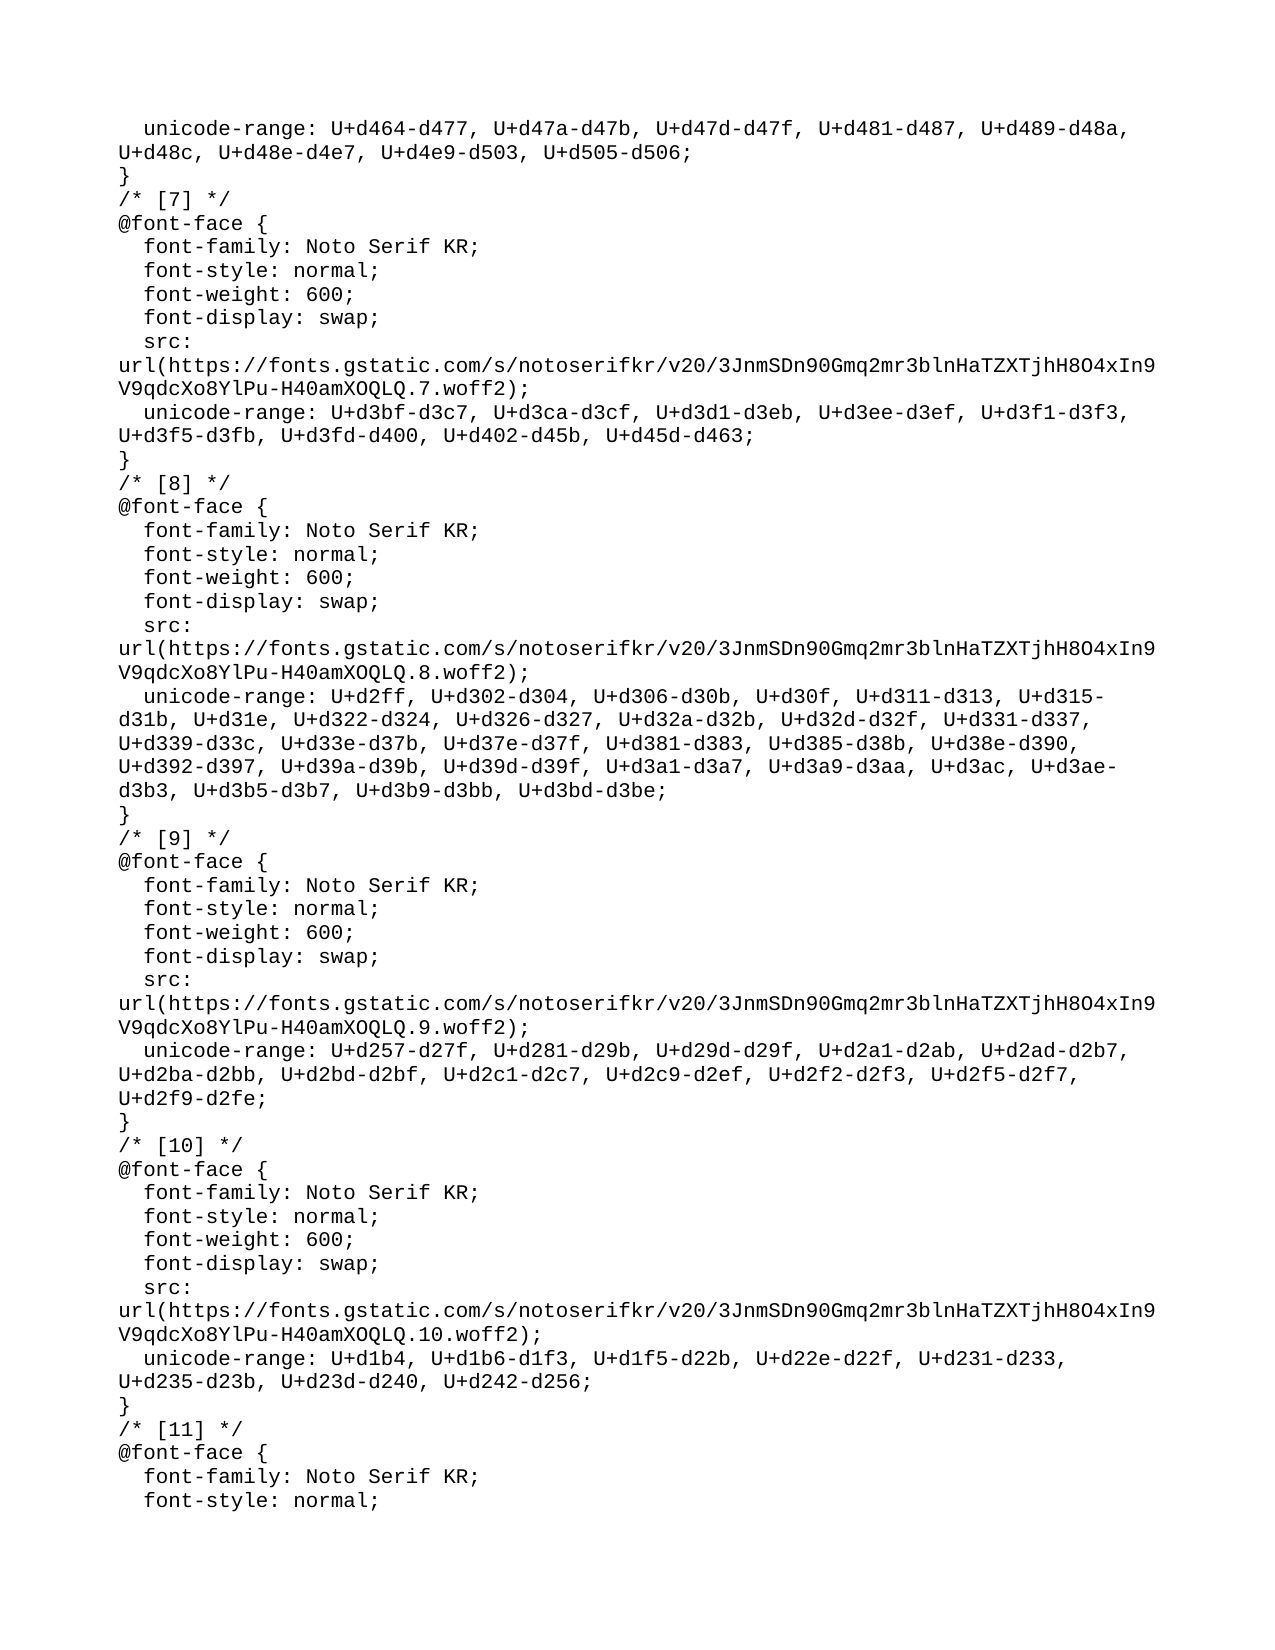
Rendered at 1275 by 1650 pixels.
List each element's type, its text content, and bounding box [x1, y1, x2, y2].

text } [118, 804, 1157, 827]
text } [118, 1111, 1157, 1135]
text src: url(https://fonts.gstatic.com/s/notoserifkr/v20/3JnmSDn90Gmq2mr3blnHaTZXTjhH8O4xIn9V9qdcXo8YlPu-H40amXOQLQ.9.woff2); [118, 969, 1157, 1040]
text font-family: Noto Serif KR; [118, 875, 1157, 898]
text font-style: normal; [118, 260, 1157, 284]
text font-style: normal; [118, 1489, 1157, 1513]
text } [118, 449, 1157, 473]
text font-style: normal; [118, 898, 1157, 922]
text font-style: normal; [118, 544, 1157, 567]
text @font-face { [118, 1158, 1157, 1182]
text @font-face { [118, 496, 1157, 520]
text src: url(https://fonts.gstatic.com/s/notoserifkr/v20/3JnmSDn90Gmq2mr3blnHaTZXTjhH8O4xIn9V9qdcXo8YlPu-H40amXOQLQ.8.woff2); [118, 615, 1157, 686]
text font-display: swap; [118, 307, 1157, 331]
text font-weight: 600; [118, 922, 1157, 946]
text } [118, 165, 1157, 189]
text unicode-range: U+d1b4, U+d1b6-d1f3, U+d1f5-d22b, U+d22e-d22f, U+d231-d233, U+d235-d23b, U+d23d-d240, U+d242-d256; [118, 1348, 1157, 1395]
text font-family: Noto Serif KR; [118, 1182, 1157, 1206]
text /* [7] */ [118, 189, 1157, 213]
text font-family: Noto Serif KR; [118, 520, 1157, 544]
text /* [8] */ [118, 473, 1157, 496]
text } [118, 1395, 1157, 1419]
text unicode-range: U+d257-d27f, U+d281-d29b, U+d29d-d29f, U+d2a1-d2ab, U+d2ad-d2b7, U+d2ba-d2bb, U+d2bd-d2bf, U+d2c1-d2c7, U+d2c9-d2ef, U+d2f2-d2f3, U+d2f5-d2f7, U+d2f9-d2fe; [118, 1040, 1157, 1111]
text font-weight: 600; [118, 284, 1157, 307]
text /* [10] */ [118, 1135, 1157, 1158]
text @font-face { [118, 851, 1157, 875]
text font-display: swap; [118, 946, 1157, 969]
text font-display: swap; [118, 1253, 1157, 1277]
text font-display: swap; [118, 591, 1157, 615]
text unicode-range: U+d464-d477, U+d47a-d47b, U+d47d-d47f, U+d481-d487, U+d489-d48a, U+d48c, U+d48e-d4e7, U+d4e9-d503, U+d505-d506; [118, 118, 1157, 165]
text src: url(https://fonts.gstatic.com/s/notoserifkr/v20/3JnmSDn90Gmq2mr3blnHaTZXTjhH8O4xIn9V9qdcXo8YlPu-H40amXOQLQ.10.woff2); [118, 1277, 1157, 1348]
text /* [11] */ [118, 1419, 1157, 1442]
text @font-face { [118, 1442, 1157, 1466]
text @font-face { [118, 213, 1157, 236]
text font-family: Noto Serif KR; [118, 236, 1157, 260]
text font-weight: 600; [118, 1229, 1157, 1253]
text font-weight: 600; [118, 567, 1157, 591]
text src: url(https://fonts.gstatic.com/s/notoserifkr/v20/3JnmSDn90Gmq2mr3blnHaTZXTjhH8O4xIn9V9qdcXo8YlPu-H40amXOQLQ.7.woff2); [118, 331, 1157, 402]
text font-family: Noto Serif KR; [118, 1466, 1157, 1489]
text /* [9] */ [118, 827, 1157, 851]
text font-style: normal; [118, 1206, 1157, 1229]
text unicode-range: U+d2ff, U+d302-d304, U+d306-d30b, U+d30f, U+d311-d313, U+d315-d31b, U+d31e, U+d322-d324, U+d326-d327, U+d32a-d32b, U+d32d-d32f, U+d331-d337, U+d339-d33c, U+d33e-d37b, U+d37e-d37f, U+d381-d383, U+d385-d38b, U+d38e-d390, U+d392-d397, U+d39a-d39b, U+d39d-d39f, U+d3a1-d3a7, U+d3a9-d3aa, U+d3ac, U+d3ae-d3b3, U+d3b5-d3b7, U+d3b9-d3bb, U+d3bd-d3be; [118, 686, 1157, 804]
text unicode-range: U+d3bf-d3c7, U+d3ca-d3cf, U+d3d1-d3eb, U+d3ee-d3ef, U+d3f1-d3f3, U+d3f5-d3fb, U+d3fd-d400, U+d402-d45b, U+d45d-d463; [118, 402, 1157, 449]
